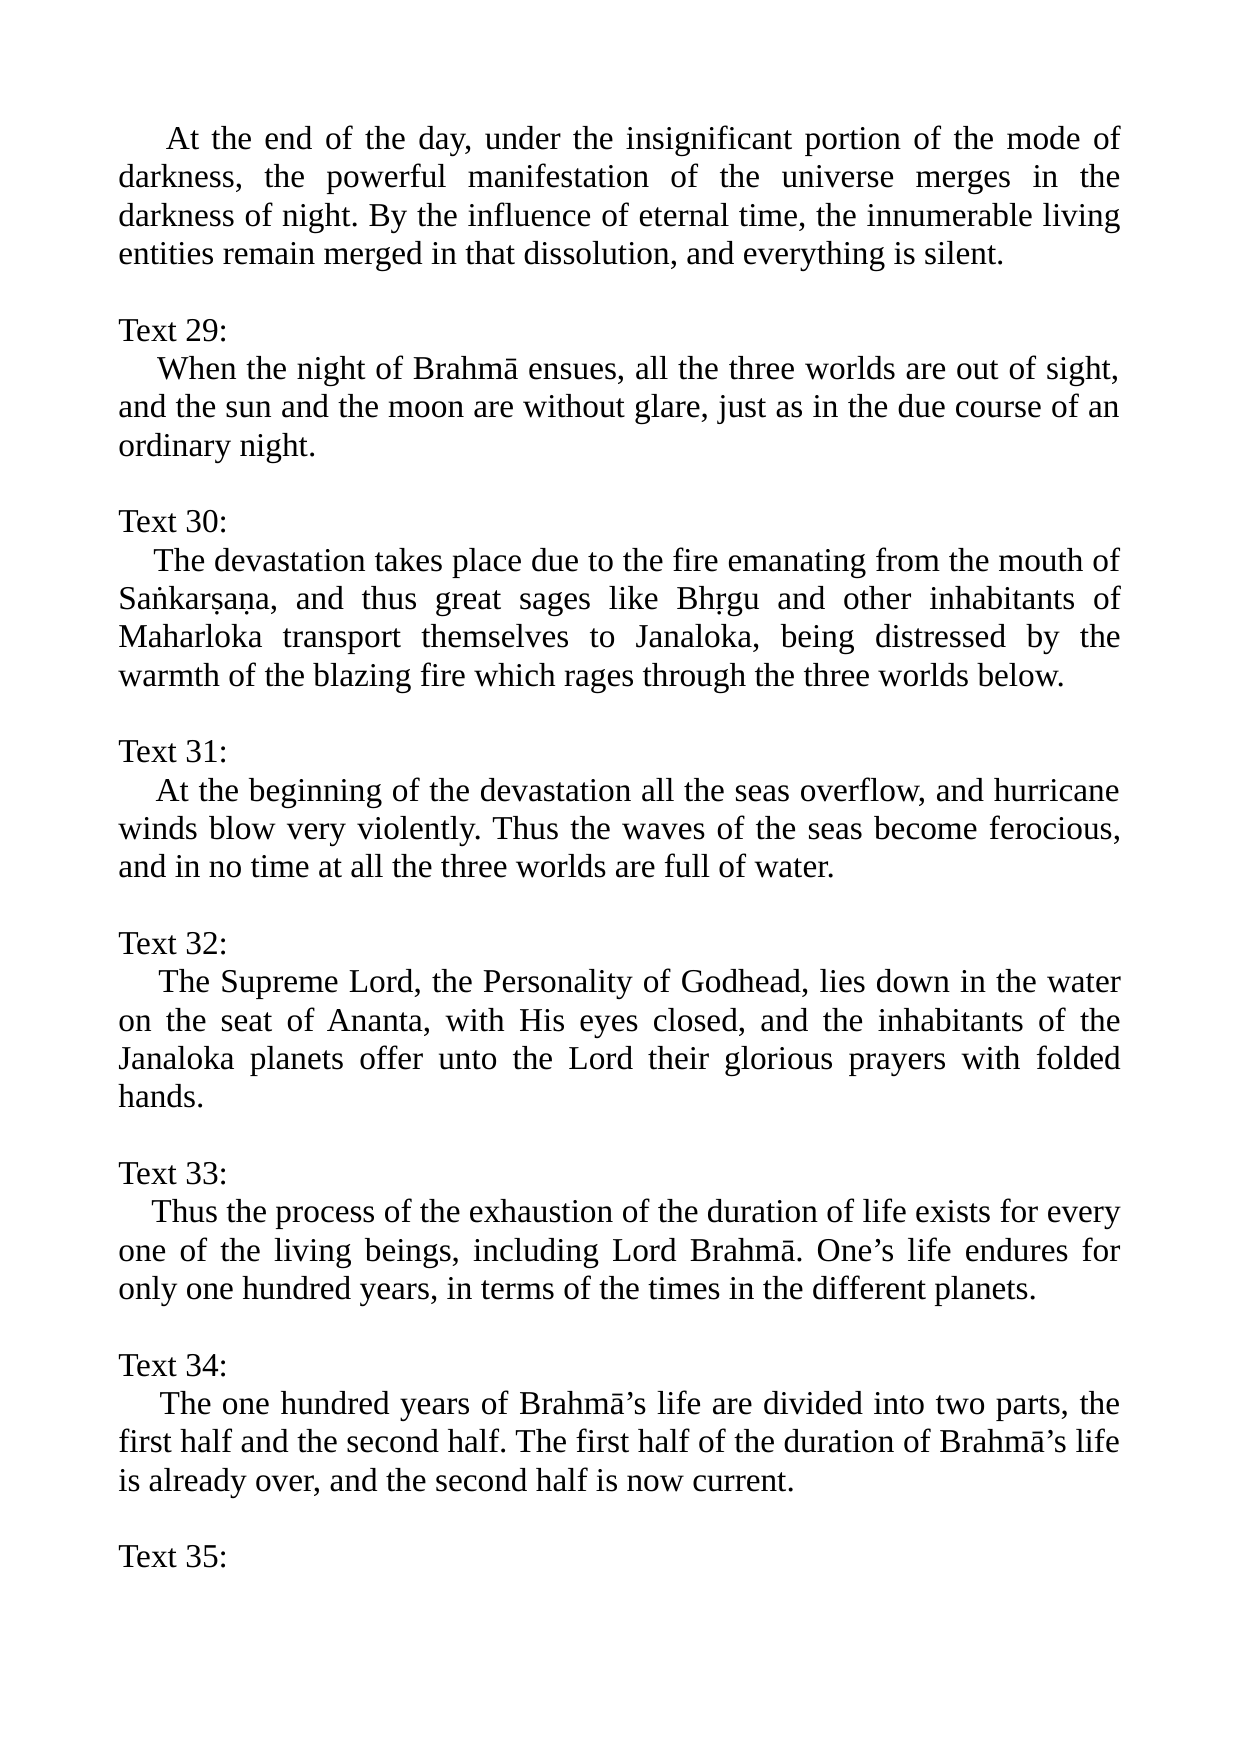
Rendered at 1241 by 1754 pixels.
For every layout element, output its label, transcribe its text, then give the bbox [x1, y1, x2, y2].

text The devastation takes place due to the fire emanating from the mouth of Saṅkarṣaṇa, and thus great sages like Bhṛgu and other inhabitants of Maharloka transport themselves to Janaloka, being distressed by the warmth of the blazing fire which rages through the three worlds below. [118, 540, 1122, 693]
text Text 34: [118, 1345, 1122, 1383]
text Thus the process of the exhaustion of the duration of life exists for every one of the living beings, including Lord Brahmā. One’s life endures for only one hundred years, in terms of the times in the different planets. [118, 1191, 1122, 1306]
text Text 33: [118, 1153, 1122, 1191]
text Text 32: [118, 923, 1122, 961]
text At the beginning of the devastation all the seas overflow, and hurricane winds blow very violently. Thus the waves of the seas become ferocious, and in no time at all the three worlds are full of water. [118, 770, 1122, 885]
text Text 31: [118, 731, 1122, 770]
text Text 35: [118, 1536, 1122, 1575]
text When the night of Brahmā ensues, all the three worlds are out of sight, and the sun and the moon are without glare, just as in the due course of an ordinary night. [118, 348, 1122, 463]
text Text 29: [118, 310, 1122, 348]
text At the end of the day, under the insignificant portion of the mode of darkness, the powerful manifestation of the universe merges in the darkness of night. By the influence of eternal time, the innumerable living entities remain merged in that dissolution, and everything is silent. [118, 118, 1122, 271]
text The Supreme Lord, the Personality of Godhead, lies down in the water on the seat of Ananta, with His eyes closed, and the inhabitants of the Janaloka planets offer unto the Lord their glorious prayers with folded hands. [118, 961, 1122, 1115]
text Text 30: [118, 501, 1122, 540]
text The one hundred years of Brahmā’s life are divided into two parts, the first half and the second half. The first half of the duration of Brahmā’s life is already over, and the second half is now current. [118, 1383, 1122, 1498]
